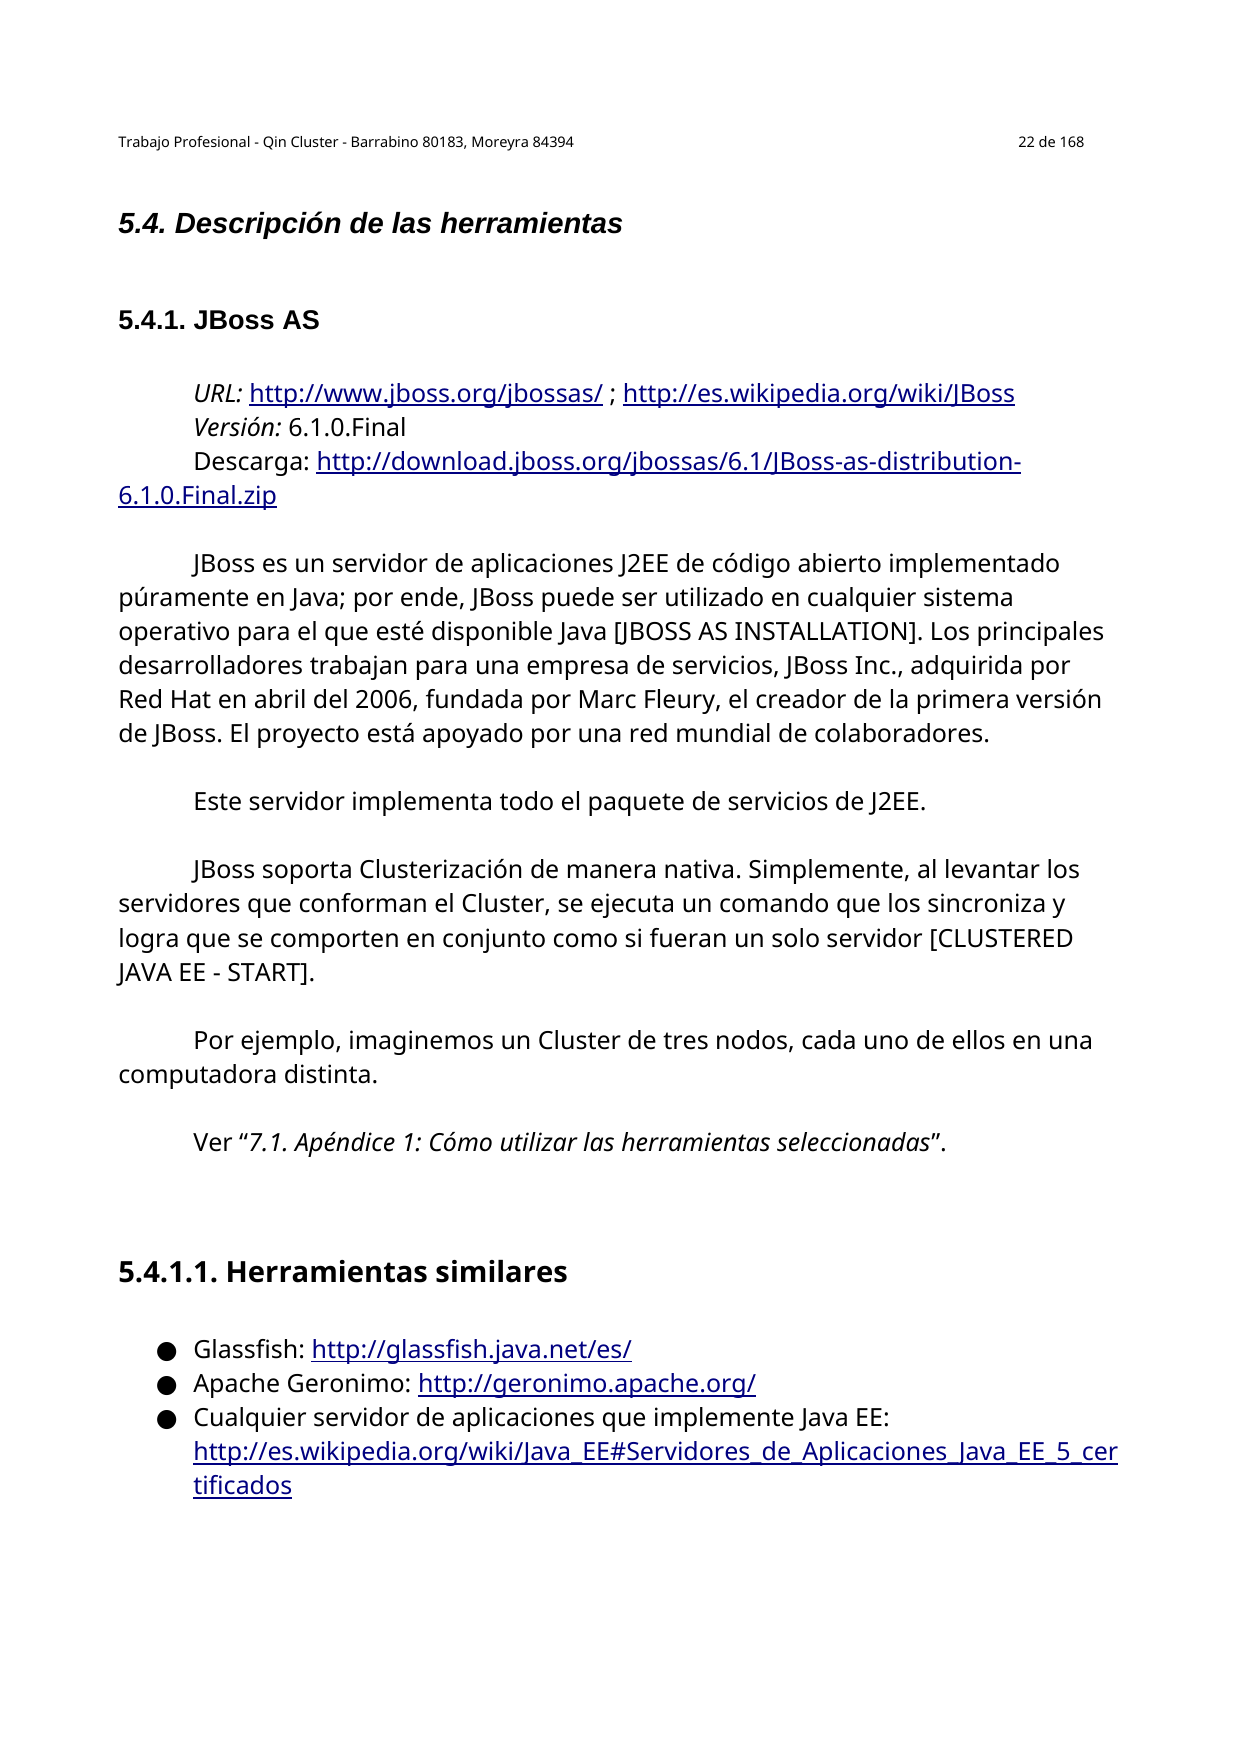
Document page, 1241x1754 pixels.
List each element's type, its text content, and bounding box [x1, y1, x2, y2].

text Por ejemplo, imaginemos un Cluster de tres nodos, cada uno de ellos en una computadora distinta. [118, 1022, 1122, 1091]
text URL: http://www.jboss.org/jbossas/ ; http://es.wikipedia.org/wiki/JBoss [118, 375, 1122, 409]
list Apache Geronimo: http://geronimo.apache.org/ [156, 1366, 1122, 1400]
subtitle 5.4.1. JBoss AS [118, 304, 1122, 335]
text Este servidor implementa todo el paquete de servicios de J2EE. [118, 784, 1122, 818]
subtitle 5.4. Descripción de las herramientas [118, 207, 1122, 239]
text Versión: 6.1.0.Final [118, 409, 1122, 443]
subtitle 5.4.1.1. Herramientas similares [118, 1252, 1122, 1291]
list Cualquier servidor de aplicaciones que implemente Java EE: http://es.wikipedia.org/wiki/Java_EE#Servidores_de_Aplicaciones_Java_EE_5_certificados [156, 1400, 1122, 1502]
text JBoss es un servidor de aplicaciones J2EE de código abierto implementado púramente en Java; por ende, JBoss puede ser utilizado en cualquier sistema operativo para el que esté disponible Java [JBOSS AS INSTALLATION]. Los principales desarrolladores trabajan para una empresa de servicios, JBoss Inc., adquirida por Red Hat en abril del 2006, fundada por Marc Fleury, el creador de la primera versión de JBoss. El proyecto está apoyado por una red mundial de colaboradores. [118, 546, 1122, 750]
list Glassfish: http://glassfish.java.net/es/ [156, 1332, 1122, 1366]
text Descarga: http://download.jboss.org/jbossas/6.1/JBoss-as-distribution-6.1.0.Final.zip [118, 443, 1122, 511]
text Ver “7.1. Apéndice 1: Cómo utilizar las herramientas seleccionadas”. [118, 1124, 1122, 1159]
text JBoss soporta Clusterización de manera nativa. Simplemente, al levantar los servidores que conforman el Cluster, se ejecuta un comando que los sincroniza y logra que se comporten en conjunto como si fueran un solo servidor [CLUSTERED JAVA EE - START]. [118, 852, 1122, 988]
